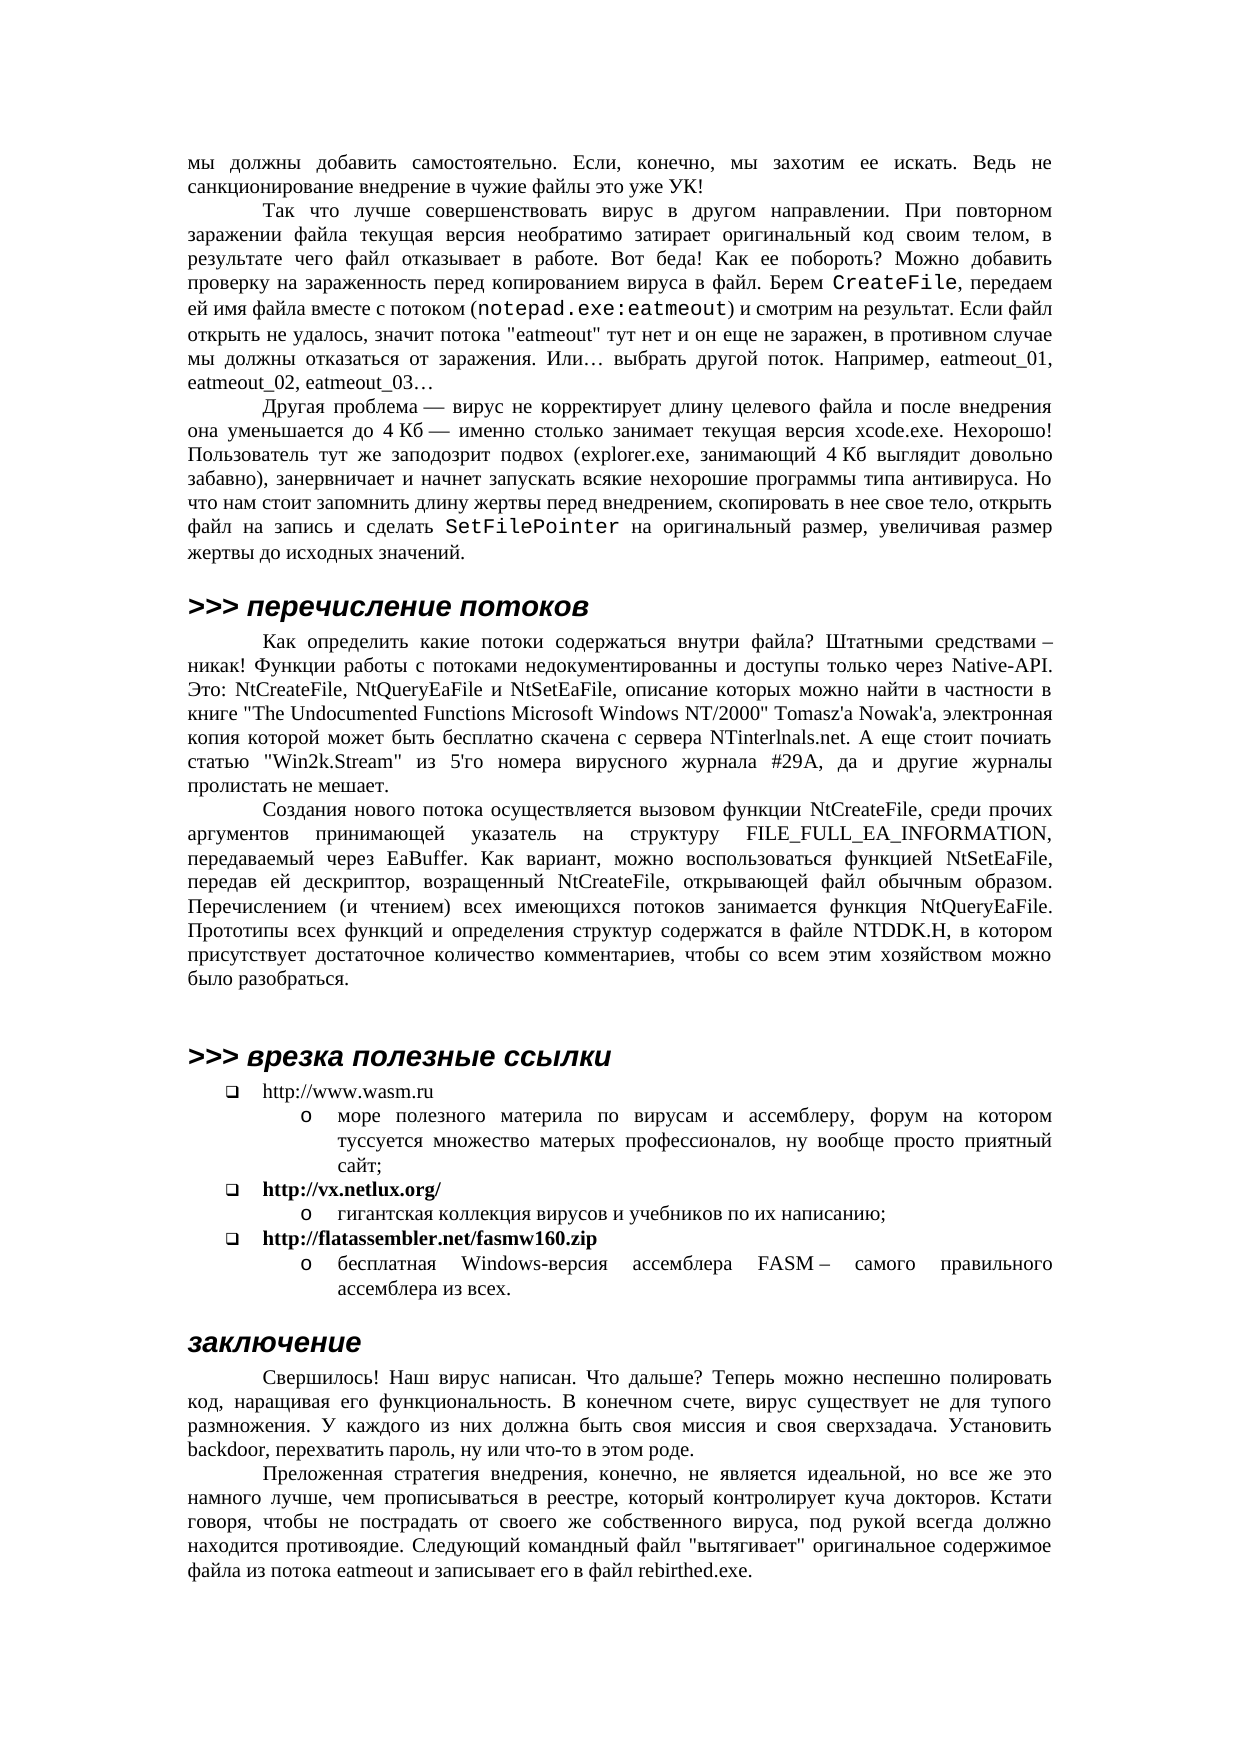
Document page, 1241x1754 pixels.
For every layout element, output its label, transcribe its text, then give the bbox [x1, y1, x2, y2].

list http://www.wasm.ru [225, 1079, 1053, 1103]
subtitle >>> врезка полезные ссылки [187, 1039, 1053, 1072]
subtitle заключение [187, 1325, 1053, 1359]
list гигантская коллекция вирусов и учебников по их написанию; [300, 1201, 1053, 1226]
text Так что лучше совершенствовать вирус в другом направлении. При повторном заражении файла текущая версия необратимо затирает оригинальный код своим телом, в результате чего файл отказывает в работе. Вот беда! Как ее побороть? Можно добавить проверку на зараженность перед копированием вируса в файл. Берем CreateFile, передаем ей имя файла вместе с потоком (notepad.exe:eatmeout) и смотрим на результат. Если файл открыть не удалось, значит потока "eatmeout" тут нет и он еще не заражен, в противном случае мы должны отказаться от заражения. Или… выбрать другой поток. Например, eatmeout_01, eatmeout_02, eatmeout_03… [187, 198, 1053, 394]
text Создания нового потока осуществляется вызовом функции NtCreateFile, среди прочих аргументов принимающей указатель на структуру FILE_FULL_EA_INFORMATION, передаваемый через EaBuffer. Как вариант, можно воспользоваться функцией NtSetEaFile, передав ей дескриптор, возращенный NtCreateFile, открывающей файл обычным образом. Перечислением (и чтением) всех имеющихся потоков занимается функция NtQueryEaFile. Прототипы всех функций и определения структур содержатся в файле NTDDK.H, в котором присутствует достаточное количество комментариев, чтобы со всем этим хозяйством можно было разобраться. [187, 797, 1053, 990]
text Другая проблема — вирус не корректирует длину целевого файла и после внедрения она уменьшается до 4 Кб — именно столько занимает текущая версия xcode.exe. Нехорошо! Пользователь тут же заподозрит подвох (explorer.exe, занимающий 4 Кб выглядит довольно забавно), занервничает и начнет запускать всякие нехорошие программы типа антивируса. Но что нам стоит запомнить длину жертвы перед внедрением, скопировать в нее свое тело, открыть файл на запись и сделать SetFilePointer на оригинальный размер, увеличивая размер жертвы до исходных значений. [187, 394, 1053, 564]
list http://vx.netlux.org/ [225, 1177, 1053, 1201]
list http://flatassembler.net/fasmw160.zip [225, 1226, 1053, 1250]
text мы должны добавить самостоятельно. Если, конечно, мы захотим ее искать. Ведь не санкционирование внедрение в чужие файлы это уже УК! [187, 150, 1053, 198]
list море полезного материла по вирусам и ассемблеру, форум на котором туссуется множество матерых профессионалов, ну вообще просто приятный сайт; [300, 1103, 1053, 1177]
subtitle >>> перечисление потоков [187, 589, 1053, 623]
list бесплатная Windows-версия ассемблера FASM – самого правильного ассемблера из всех. [300, 1250, 1053, 1300]
text Преложенная стратегия внедрения, конечно, не является идеальной, но все же это намного лучше, чем прописываться в реестре, который контролирует куча докторов. Кстати говоря, чтобы не пострадать от своего же собственного вируса, под рукой всегда должно находится противоядие. Следующий командный файл "вытягивает" оригинальное содержимое файла из потока eatmeout и записывает его в файл rebirthed.exe. [187, 1461, 1053, 1582]
text Как определить какие потоки содержаться внутри файла? Штатными средствами – никак! Функции работы с потоками недокументированны и доступы только через Native-API. Это: NtCreateFile, NtQueryEaFile и NtSetEaFile, описание которых можно найти в частности в книге "The Undocumented Functions Microsoft Windows NT/2000" Tomasz'а Nowak'а, электронная копия которой может быть бесплатно скачена с сервера NTinterlnals.net. А еще стоит почиать статью "Win2k.Stream" из 5'го номера вирусного журнала #29A, да и другие журналы пролистать не мешает. [187, 629, 1053, 797]
text Свершилось! Наш вирус написан. Что дальше? Теперь можно неспешно полировать код, наращивая его функциональность. В конечном счете, вирус существует не для тупого размножения. У каждого из них должна быть своя миссия и своя сверхзадача. Установить backdoor, перехватить пароль, ну или что-то в этом роде. [187, 1365, 1053, 1461]
